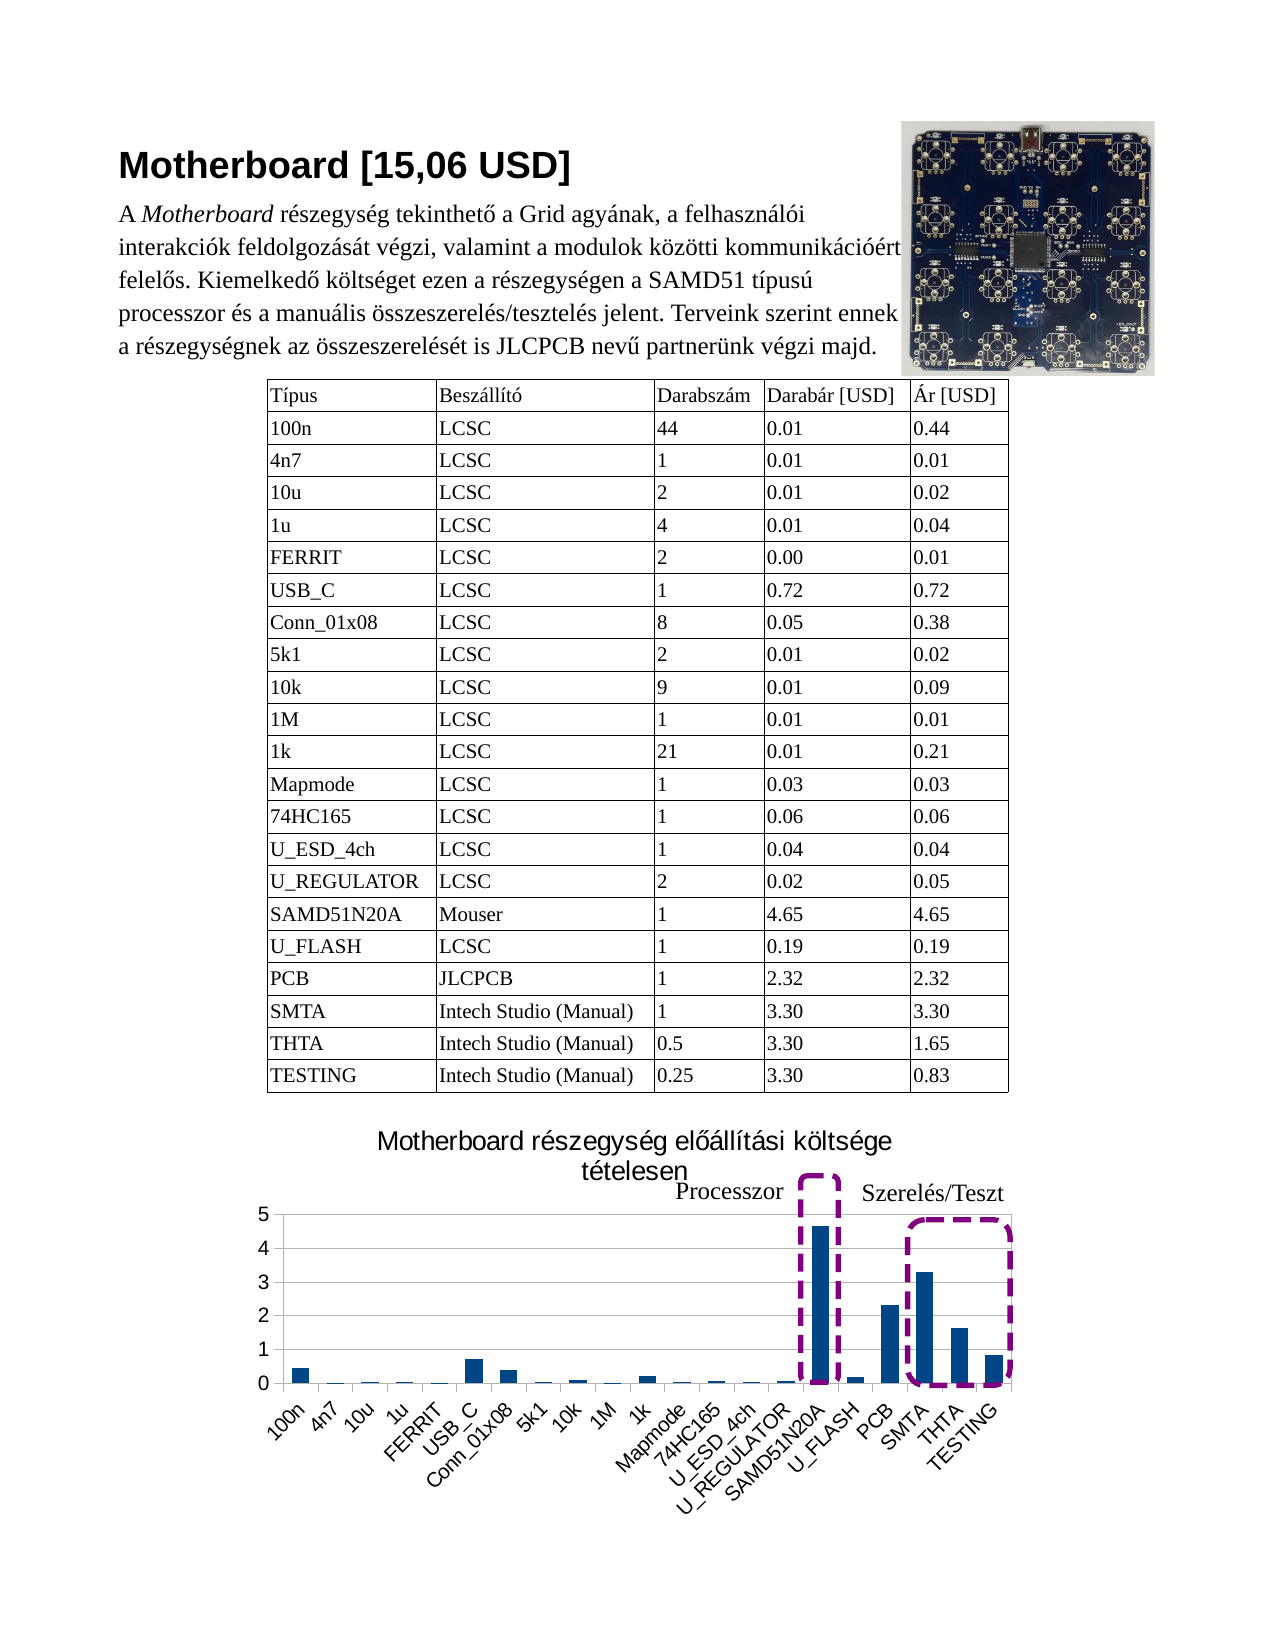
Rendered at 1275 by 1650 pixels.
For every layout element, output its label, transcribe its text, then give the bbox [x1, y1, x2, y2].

table_cell 4 [655, 510, 764, 541]
table_cell 0.02 [765, 866, 910, 897]
table_cell LCSC [437, 704, 654, 735]
table_cell 100n [268, 412, 436, 444]
table_cell 0.21 [911, 736, 1008, 768]
table_cell 2.32 [765, 963, 910, 994]
table_cell 4.65 [765, 898, 910, 930]
table_cell LCSC [437, 736, 654, 768]
table_cell 0.01 [765, 445, 910, 476]
table_cell 0.06 [765, 801, 910, 832]
table_cell 0.05 [911, 866, 1008, 897]
table_cell 3.30 [765, 996, 910, 1027]
table_cell 0.09 [911, 672, 1008, 703]
table_cell Mapmode [268, 769, 436, 800]
table_cell Intech Studio (Manual) [437, 1028, 654, 1059]
table_cell 0.01 [765, 672, 910, 703]
table_cell 1 [655, 834, 764, 865]
table_cell 10u [268, 477, 436, 508]
table_cell 1 [655, 574, 764, 606]
table_cell 1 [655, 931, 764, 962]
table_cell 0.00 [765, 542, 910, 573]
text A Motherboard részegység tekinthető a Grid agyának, a felhasználói interakciók feldolgozását végzi, valamint a modulok közötti kommunikációért felelős. Kiemelkedő költséget ezen a részegységen a SAMD51 típusú processzor és a manuális összeszerelés/tesztelés jelent. Terveink szerint ennek a részegységnek az összeszerelését is JLCPCB nevű partnerünk végzi majd. [118, 199, 938, 360]
table_cell 0.01 [911, 542, 1008, 573]
table_cell 0.72 [911, 574, 1008, 606]
table_header Ár [USD] [911, 380, 1008, 411]
table_cell 0.38 [911, 607, 1008, 638]
table_cell 8 [655, 607, 764, 638]
table_cell THTA [268, 1028, 436, 1059]
table_header Típus [268, 380, 436, 411]
table_cell 5k1 [268, 639, 436, 671]
table_cell 3.30 [911, 996, 1008, 1027]
table_cell SAMD51N20A [268, 898, 436, 930]
table_cell Conn_01x08 [268, 607, 436, 638]
table_cell 1 [655, 996, 764, 1027]
table_cell USB_C [268, 574, 436, 606]
table_cell 1.65 [911, 1028, 1008, 1059]
table_cell 21 [655, 736, 764, 768]
table_cell 0.01 [765, 510, 910, 541]
table_cell PCB [268, 963, 436, 994]
table_cell 74HC165 [268, 801, 436, 832]
table_cell LCSC [437, 801, 654, 832]
table_cell LCSC [437, 445, 654, 476]
table_cell 4n7 [268, 445, 436, 476]
table_header Beszállító [437, 380, 654, 411]
table_cell 0.01 [911, 445, 1008, 476]
table_cell 2 [655, 542, 764, 573]
table_cell 0.01 [765, 736, 910, 768]
table_cell 1 [655, 963, 764, 994]
table_cell 0.05 [765, 607, 910, 638]
table_cell 0.03 [765, 769, 910, 800]
table_cell LCSC [437, 639, 654, 671]
table_cell 0.44 [911, 412, 1008, 444]
table_cell 0.03 [911, 769, 1008, 800]
table_header Darabár [USD] [765, 380, 910, 411]
table_cell LCSC [437, 542, 654, 573]
table_cell 1 [655, 445, 764, 476]
table_cell 2 [655, 639, 764, 671]
table_cell LCSC [437, 769, 654, 800]
table_cell LCSC [437, 412, 654, 444]
table_cell 0.02 [911, 639, 1008, 671]
table_cell LCSC [437, 607, 654, 638]
table_cell 0.04 [765, 834, 910, 865]
table_cell 1k [268, 736, 436, 768]
table_cell 1 [655, 898, 764, 930]
text [1083, 199, 1157, 360]
table_cell 0.19 [911, 931, 1008, 962]
table_cell JLCPCB [437, 963, 654, 994]
table_cell 1M [268, 704, 436, 735]
table_cell 0.01 [911, 704, 1008, 735]
table_cell FERRIT [268, 542, 436, 573]
table_cell 0.72 [765, 574, 910, 606]
table_header Darabszám [655, 380, 764, 411]
table_cell Intech Studio (Manual) [437, 1060, 654, 1092]
table_cell 0.19 [765, 931, 910, 962]
table_cell 2.32 [911, 963, 1008, 994]
table_cell 0.04 [911, 510, 1008, 541]
picture [938, 121, 1083, 376]
table_cell 0.25 [655, 1060, 764, 1092]
table_cell 9 [655, 672, 764, 703]
table_cell 2 [655, 866, 764, 897]
table_cell LCSC [437, 834, 654, 865]
table_cell 0.06 [911, 801, 1008, 832]
table_cell LCSC [437, 574, 654, 606]
table_cell 0.02 [911, 477, 1008, 508]
table_cell 1 [655, 704, 764, 735]
table_cell Mouser [437, 898, 654, 930]
table_cell 1 [655, 801, 764, 832]
table_cell 1 [655, 769, 764, 800]
table_cell 0.01 [765, 639, 910, 671]
table_cell 0.01 [765, 704, 910, 735]
table_cell 44 [655, 412, 764, 444]
subtitle [1083, 143, 1157, 187]
table_cell LCSC [437, 477, 654, 508]
table_cell 0.04 [911, 834, 1008, 865]
table_cell 0.01 [765, 477, 910, 508]
table_cell 2 [655, 477, 764, 508]
table_cell TESTING [268, 1060, 436, 1092]
table_cell U_FLASH [268, 931, 436, 962]
table_cell SMTA [268, 996, 436, 1027]
table_cell 0.01 [765, 412, 910, 444]
table_cell LCSC [437, 931, 654, 962]
table_cell U_ESD_4ch [268, 834, 436, 865]
table_cell LCSC [437, 510, 654, 541]
table_cell 0.5 [655, 1028, 764, 1059]
table_cell 3.30 [765, 1028, 910, 1059]
table_cell 4.65 [911, 898, 1008, 930]
table_cell Intech Studio (Manual) [437, 996, 654, 1027]
table_cell LCSC [437, 672, 654, 703]
table_cell U_REGULATOR [268, 866, 436, 897]
subtitle Motherboard [15,06 USD] [118, 143, 938, 187]
table_cell 1u [268, 510, 436, 541]
table_cell 0.83 [911, 1060, 1008, 1092]
table_cell 3.30 [765, 1060, 910, 1092]
table_cell LCSC [437, 866, 654, 897]
table_cell 10k [268, 672, 436, 703]
